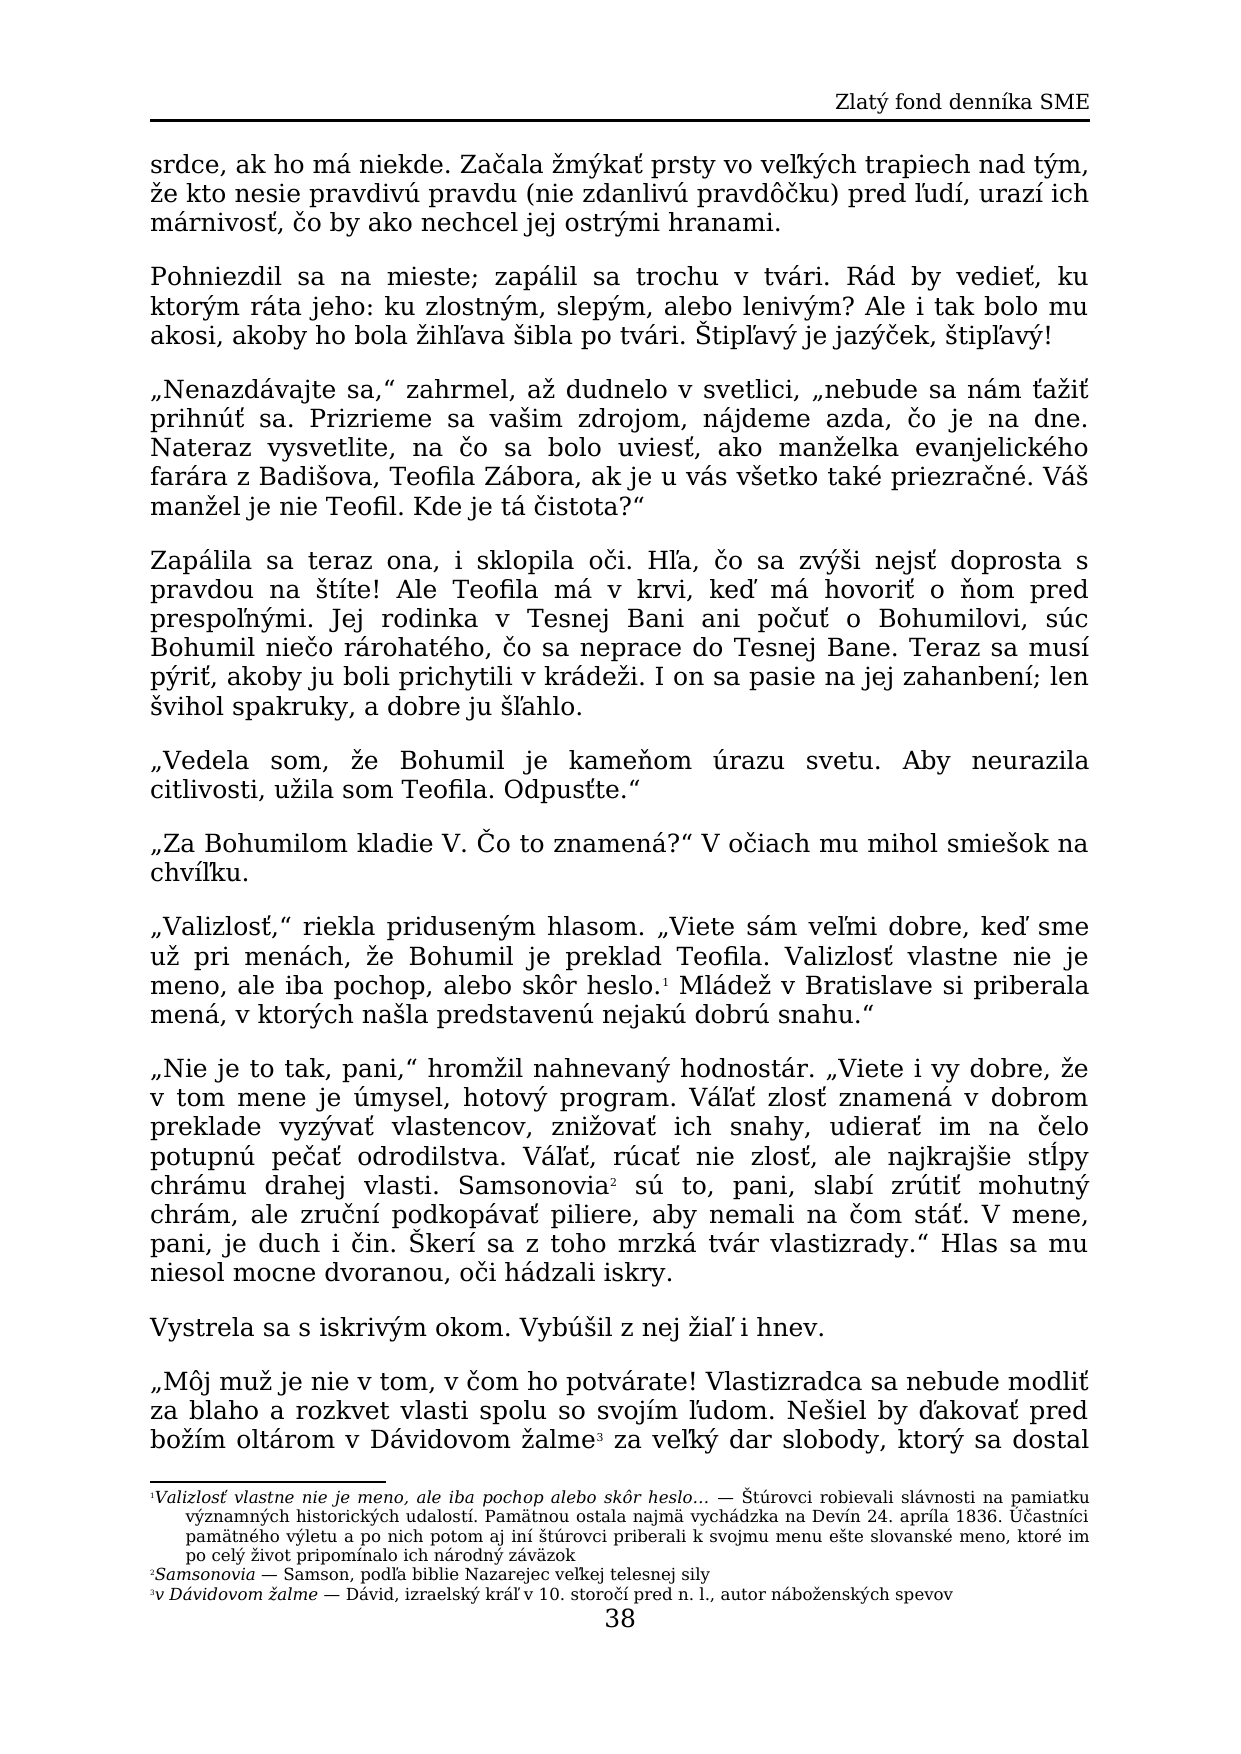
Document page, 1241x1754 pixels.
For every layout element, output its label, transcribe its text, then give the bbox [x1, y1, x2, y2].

text „Môj muž je nie v tom, v čom ho potvárate! Vlastizradca sa nebude modliť za blaho a rozkvet vlasti spolu so svojím ľudom. Nešiel by ďakovať pred božím oltárom v Dávidovom žalme3 za veľký dar slobody, ktorý sa dostal [150, 1367, 1090, 1454]
text „Za Bohumilom kladie V. Čo to znamená?“ V očiach mu mihol smiešok na chvíľku. [150, 829, 1090, 887]
text „Nie je to tak, pani,“ hromžil nahnevaný hodnostár. „Viete i vy dobre, že v tom mene je úmysel, hotový program. Váľať zlosť znamená v dobrom preklade vyzývať vlastencov, znižovať ich snahy, udierať im na čelo potupnú pečať odrodilstva. Váľať, rúcať nie zlosť, ale najkrajšie stĺpy chrámu drahej vlasti. Samsonovia2 sú to, pani, slabí zrútiť mohutný chrám, ale zruční podkopávať piliere, aby nemali na čom stáť. V mene, pani, je duch i čin. Škerí sa z toho mrzká tvár vlastizrady.“ Hlas sa mu niesol mocne dvoranou, oči hádzali iskry. [150, 1054, 1090, 1288]
text Vystrela sa s iskrivým okom. Vybúšil z nej žiaľ i hnev. [150, 1313, 1090, 1342]
text „Nenazdávajte sa,“ zahrmel, až dudnelo v svetlici, „nebude sa nám ťažiť prihnúť sa. Prizrieme sa vašim zdrojom, nájdeme azda, čo je na dne. Nateraz vysvetlite, na čo sa bolo uviesť, ako manželka evanjelického farára z Badišova, Teofila Zábora, ak je u vás všetko také priezračné. Váš manžel je nie Teofil. Kde je tá čistota?“ [150, 375, 1090, 521]
text 2Samsonovia — Samson, podľa biblie Nazarejec veľkej telesnej sily [150, 1565, 1090, 1584]
text Zapálila sa teraz ona, i sklopila oči. Hľa, čo sa zvýši nejsť doprosta s pravdou na štíte! Ale Teofila má v krvi, keď má hovoriť o ňom pred prespoľnými. Jej rodinka v Tesnej Bani ani počuť o Bohumilovi, súc Bohumil niečo rárohatého, čo sa neprace do Tesnej Bane. Teraz sa musí pýriť, akoby ju boli prichytili v krádeži. I on sa pasie na jej zahanbení; len švihol spakruky, a dobre ju šľahlo. [150, 546, 1090, 721]
text „Vedela som, že Bohumil je kameňom úrazu svetu. Aby neurazila citlivosti, užila som Teofila. Odpusťte.“ [150, 746, 1090, 804]
text „Valizlosť,“ riekla priduseným hlasom. „Viete sám veľmi dobre, keď sme už pri menách, že Bohumil je preklad Teofila. Valizlosť vlastne nie je meno, ale iba pochop, alebo skôr heslo.1 Mládež v Bratislave si priberala mená, v ktorých našla predstavenú nejakú dobrú snahu.“ [150, 912, 1090, 1029]
text Pohniezdil sa na mieste; zapálil sa trochu v tvári. Rád by vedieť, ku ktorým ráta jeho: ku zlostným, slepým, alebo lenivým? Ale i tak bolo mu akosi, akoby ho bola žihľava šibla po tvári. Štipľavý je jazýček, štipľavý! [150, 262, 1090, 350]
text 3v Dávidovom žalme — Dávid, izraelský kráľ v 10. storočí pred n. l., autor náboženských spevov [150, 1584, 1090, 1604]
text srdce, ak ho má niekde. Začala žmýkať prsty vo veľkých trapiech nad tým, že kto nesie pravdivú pravdu (nie zdanlivú pravdôčku) pred ľudí, urazí ich márnivosť, čo by ako nechcel jej ostrými hranami. [150, 150, 1090, 237]
text 1Valizlosť vlastne nie je meno, ale iba pochop alebo skôr heslo… — Štúrovci robievali slávnosti na pamiatku významných historických udalostí. Pamätnou ostala najmä vychádzka na Devín 24. apríla 1836. Účastníci pamätného výletu a po nich potom aj iní štúrovci priberali k svojmu menu ešte slovanské meno, ktoré im po celý život pripomínalo ich národný záväzok [150, 1488, 1090, 1565]
